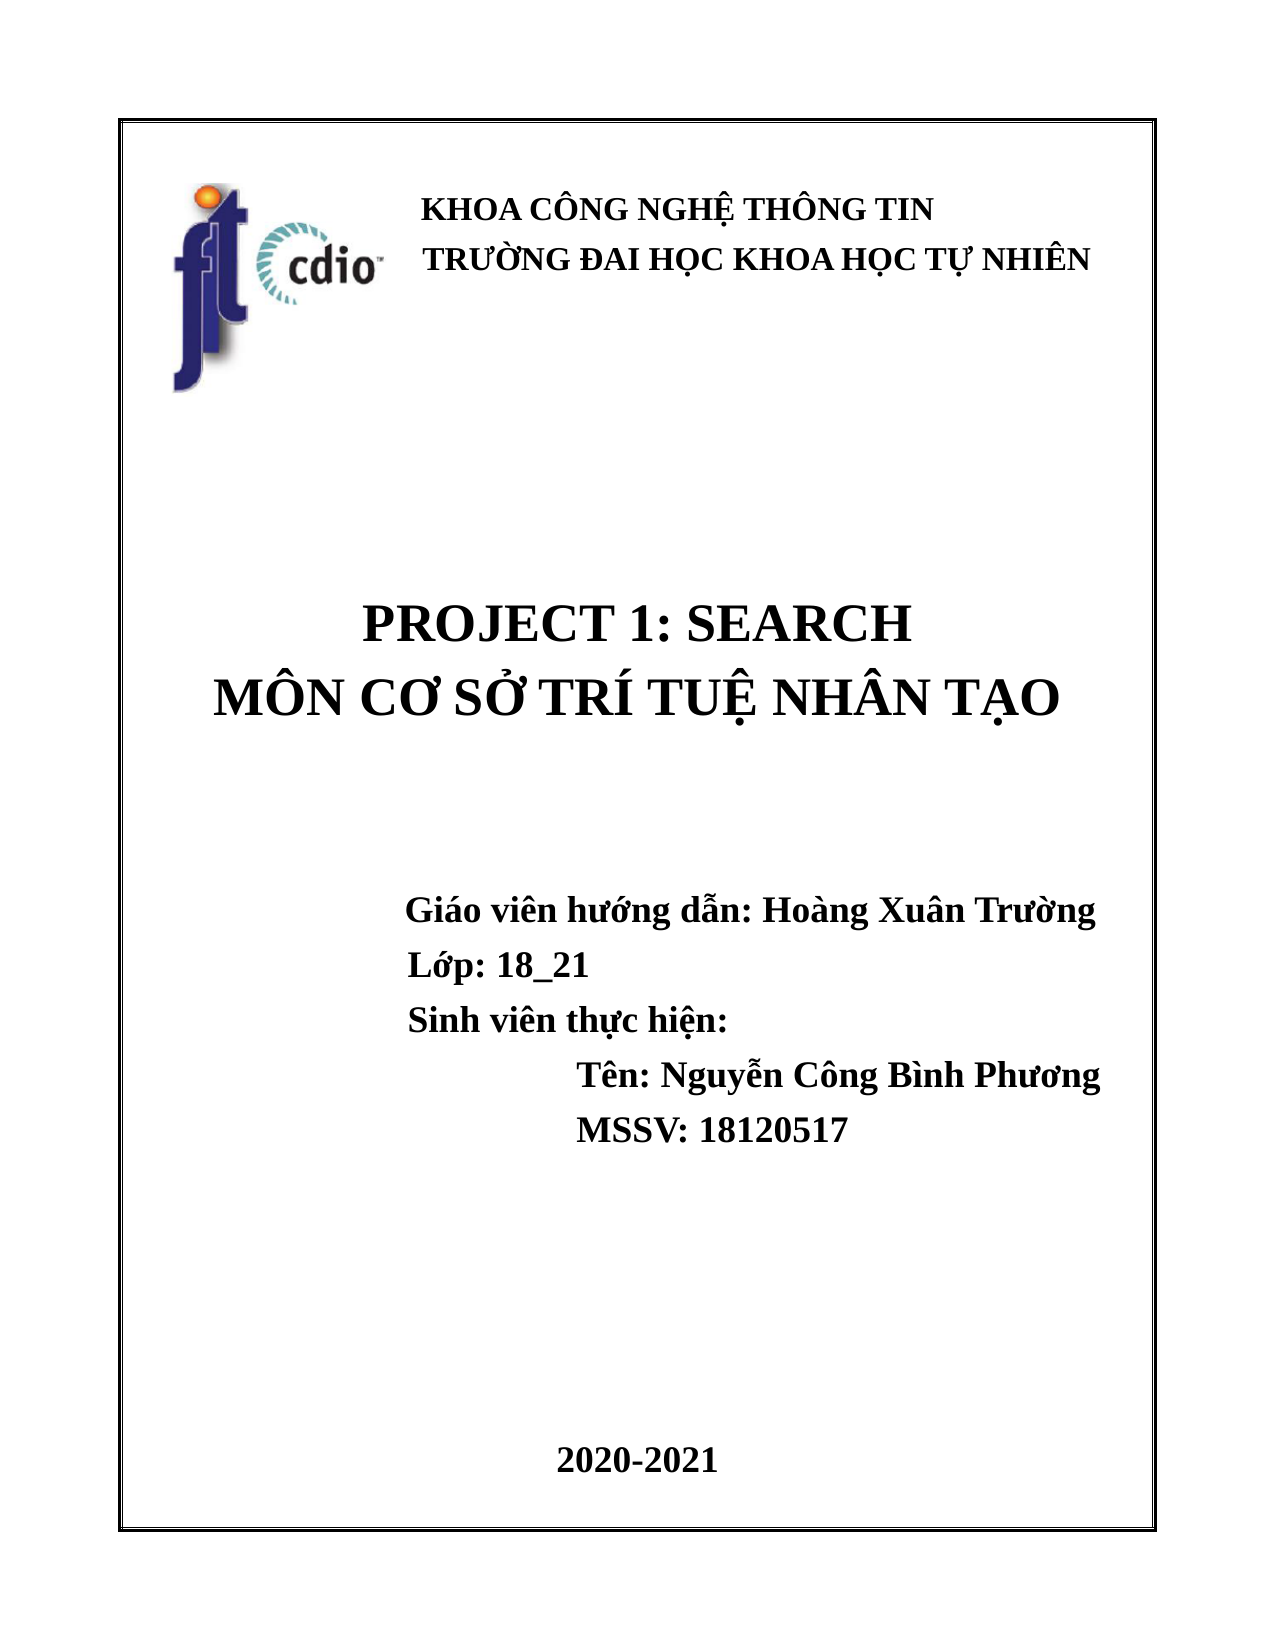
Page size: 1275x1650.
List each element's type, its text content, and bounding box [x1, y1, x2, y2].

picture [160, 183, 390, 397]
text KHOA CÔNG NGHỆ THÔNG TIN [390, 189, 1149, 228]
text MSSV: 18120517 [576, 1108, 1149, 1151]
text Tên: Nguyễn Công Bình Phương [576, 1053, 1149, 1096]
text MÔN CƠ SỞ TRÍ TUỆ NHÂN TẠO [126, 665, 1149, 728]
text Lớp: 18_21 [370, 943, 1149, 986]
text PROJECT 1: SEARCH [126, 591, 1149, 653]
text TRƯỜNG ĐAI HỌC KHOA HỌC TỰ NHIÊN [390, 240, 1149, 278]
text Sinh viên thực hiện: [370, 998, 1149, 1041]
text [126, 189, 160, 228]
text [126, 240, 160, 278]
text 2020-2021 [126, 1438, 1149, 1481]
text Giáo viên hướng dẫn: Hoàng Xuân Trường [126, 888, 1149, 931]
